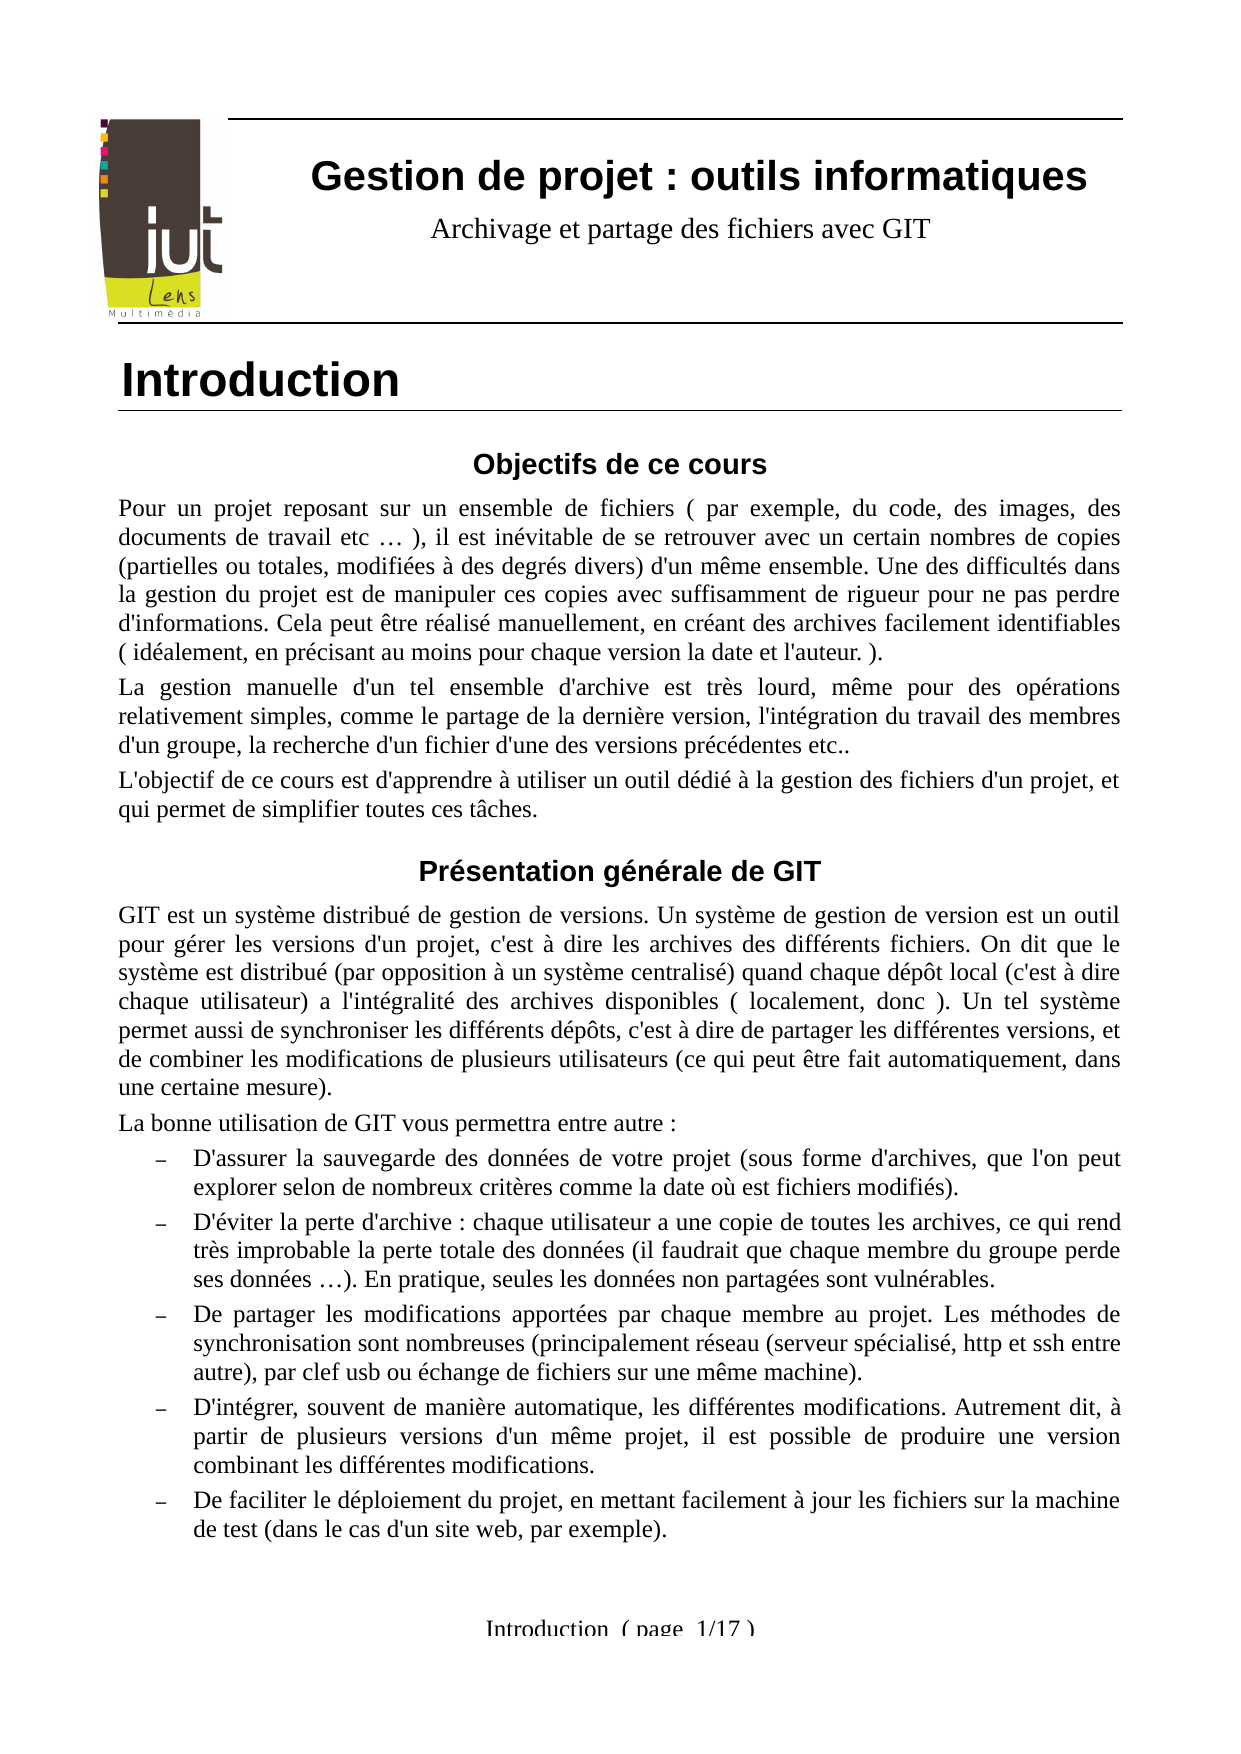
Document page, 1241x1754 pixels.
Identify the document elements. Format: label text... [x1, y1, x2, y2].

subtitle Présentation générale de GIT [118, 854, 1122, 887]
list D'éviter la perte d'archive : chaque utilisateur a une copie de toutes les archives, ce qui rend très improbable la perte totale des données (il faudrait que chaque membre du groupe perde ses données …). En pratique, seules les données non partagées sont vulnérables. [156, 1207, 1122, 1293]
table_header [228, 120, 288, 322]
text L'objectif de ce cours est d'apprendre à utiliser un outil dédié à la gestion des fichiers d'un projet, et qui permet de simplifier toutes ces tâches. [118, 765, 1122, 822]
list D'assurer la sauvegarde des données de votre projet (sous forme d'archives, que l'on peut explorer selon de nombreux critères comme la date où est fichiers modifiés). [156, 1143, 1122, 1200]
list De faciliter le déploiement du projet, en mettant facilement à jour les fichiers sur la machine de test (dans le cas d'un site web, par exemple). [156, 1485, 1122, 1542]
text Pour un projet reposant sur un ensemble de fichiers ( par exemple, du code, des images, des documents de travail etc … ), il est inévitable de se retrouver avec un certain nombres de copies (partielles ou totales, modifiées à des degrés divers) d'un même ensemble. Une des difficultés dans la gestion du projet est de manipuler ces copies avec suffisamment de rigueur pour ne pas perdre d'informations. Cela peut être réalisé manuellement, en créant des archives facilement identifiables ( idéalement, en précisant au moins pour chaque version la date et l'auteur. ). [118, 493, 1122, 666]
picture [95, 116, 226, 320]
text GIT est un système distribué de gestion de versions. Un système de gestion de version est un outil pour gérer les versions d'un projet, c'est à dire les archives des différents fichiers. On dit que le système est distribué (par opposition à un système centralisé) quand chaque dépôt local (c'est à dire chaque utilisateur) a l'intégralité des archives disponibles ( localement, donc ). Un tel système permet aussi de synchroniser les différents dépôts, c'est à dire de partager les différentes versions, et de combiner les modifications de plusieurs utilisateurs (ce qui peut être fait automatiquement, dans une certaine mesure). [118, 900, 1122, 1101]
text La bonne utilisation de GIT vous permettra entre autre : [118, 1108, 1122, 1136]
subtitle Introduction [118, 349, 1122, 410]
list D'intégrer, souvent de manière automatique, les différentes modifications. Autrement dit, à partir de plusieurs versions d'un même projet, il est possible de produire une version combinant les différentes modifications. [156, 1392, 1122, 1478]
list De partager les modifications apportées par chaque membre au projet. Les méthodes de synchronisation sont nombreuses (principalement réseau (serveur spécialisé, http et ssh entre autre), par clef usb ou échange de fichiers sur une même machine). [156, 1299, 1122, 1386]
subtitle Objectifs de ce cours [118, 447, 1122, 481]
table_header Gestion de projet : outils informatiques Archivage et partage des fichiers avec GIT [288, 120, 1122, 322]
text La gestion manuelle d'un tel ensemble d'archive est très lourd, même pour des opérations relativement simples, comme le partage de la dernière version, l'intégration du travail des membres d'un groupe, la recherche d'un fichier d'une des versions précédentes etc.. [118, 672, 1122, 758]
